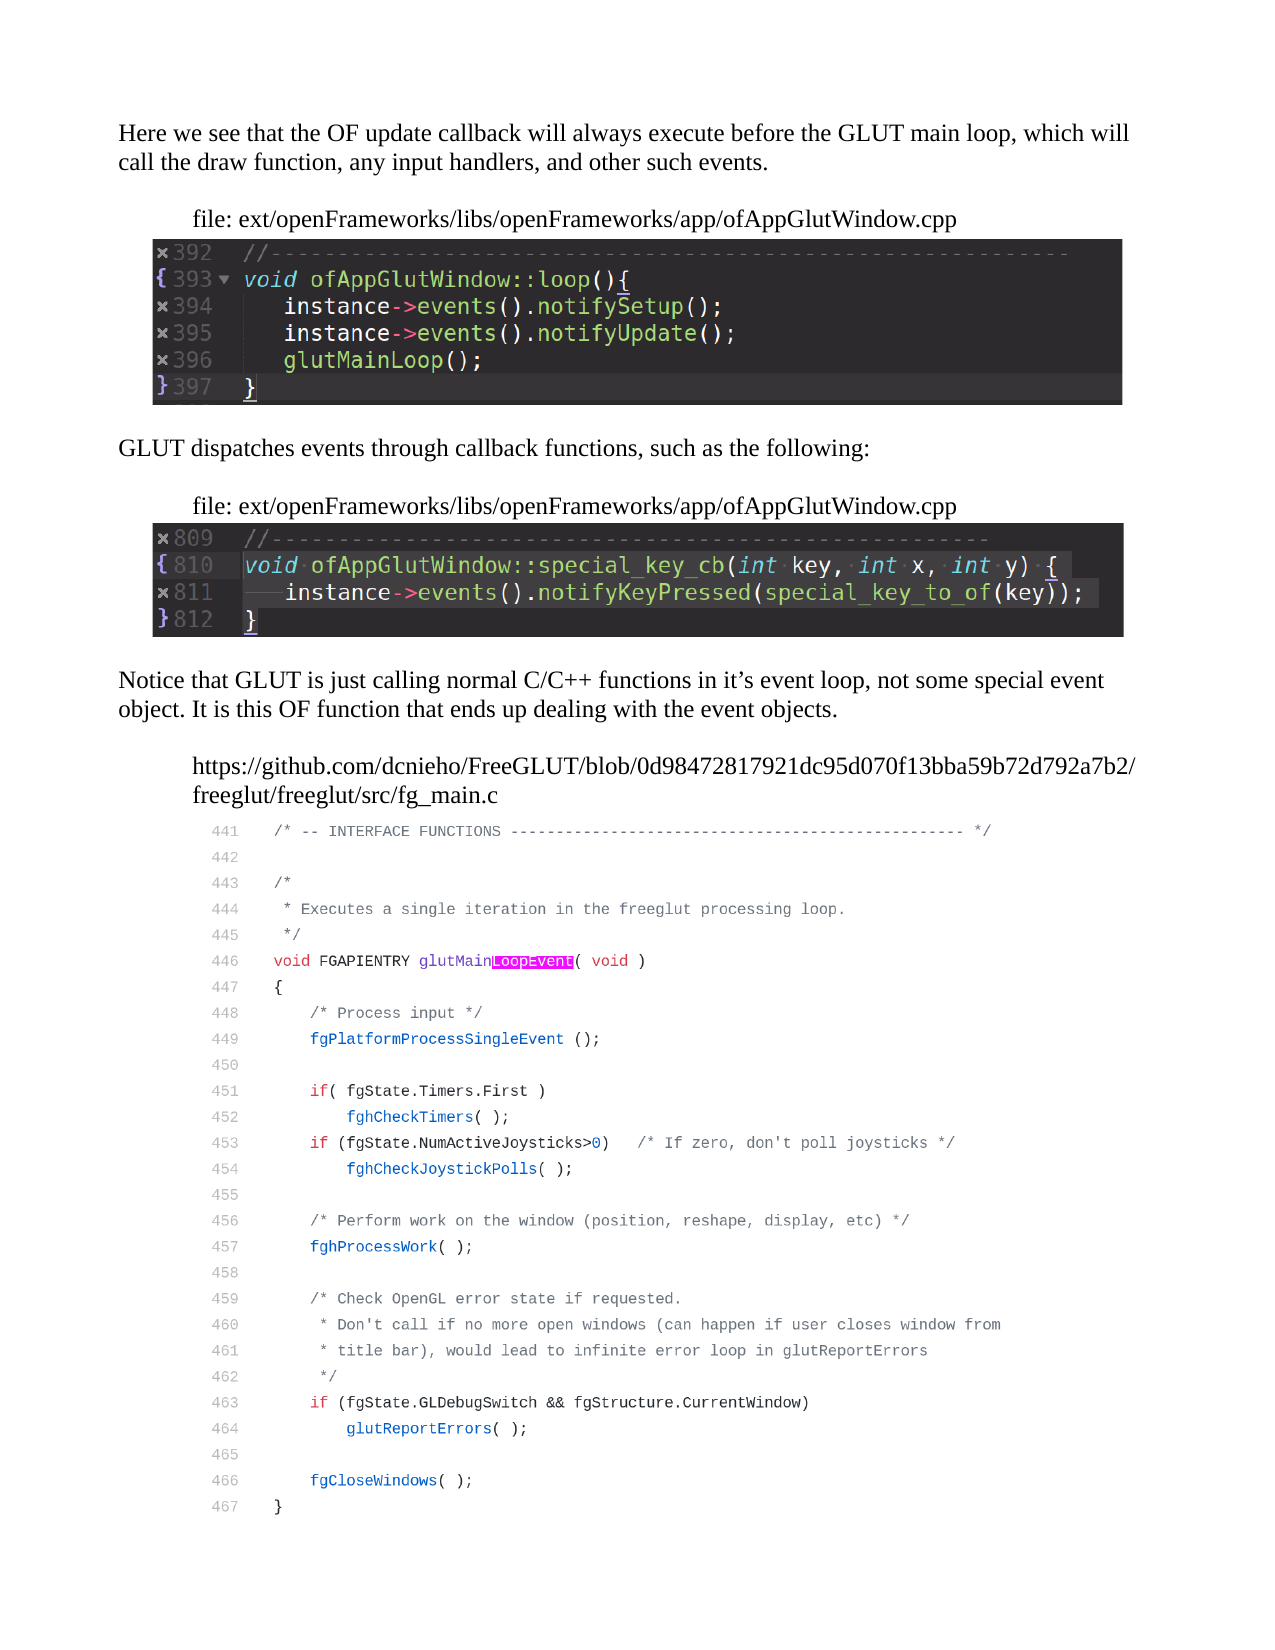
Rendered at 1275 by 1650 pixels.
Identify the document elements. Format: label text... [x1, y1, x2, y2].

picture [152, 523, 1124, 637]
text https://github.com/dcnieho/FreeGLUT/blob/0d98472817921dc95d070f13bba59b72d792a7b2/freeglut/freeglut/src/fg_main.c [192, 751, 1157, 809]
text file: ext/openFrameworks/libs/openFrameworks/app/ofAppGlutWindow.cpp [118, 491, 1157, 519]
text GLUT dispatches events through callback functions, such as the following: [118, 433, 1157, 462]
picture [187, 815, 1056, 1524]
text file: ext/openFrameworks/libs/openFrameworks/app/ofAppGlutWindow.cpp [118, 204, 1157, 233]
picture [152, 239, 1123, 405]
text Notice that GLUT is just calling normal C/C++ functions in it’s event loop, not some special event object. It is this OF function that ends up dealing with the event objects. [118, 665, 1157, 722]
text Here we see that the OF update callback will always execute before the GLUT main loop, which will call the draw function, any input handlers, and other such events. [118, 118, 1157, 176]
